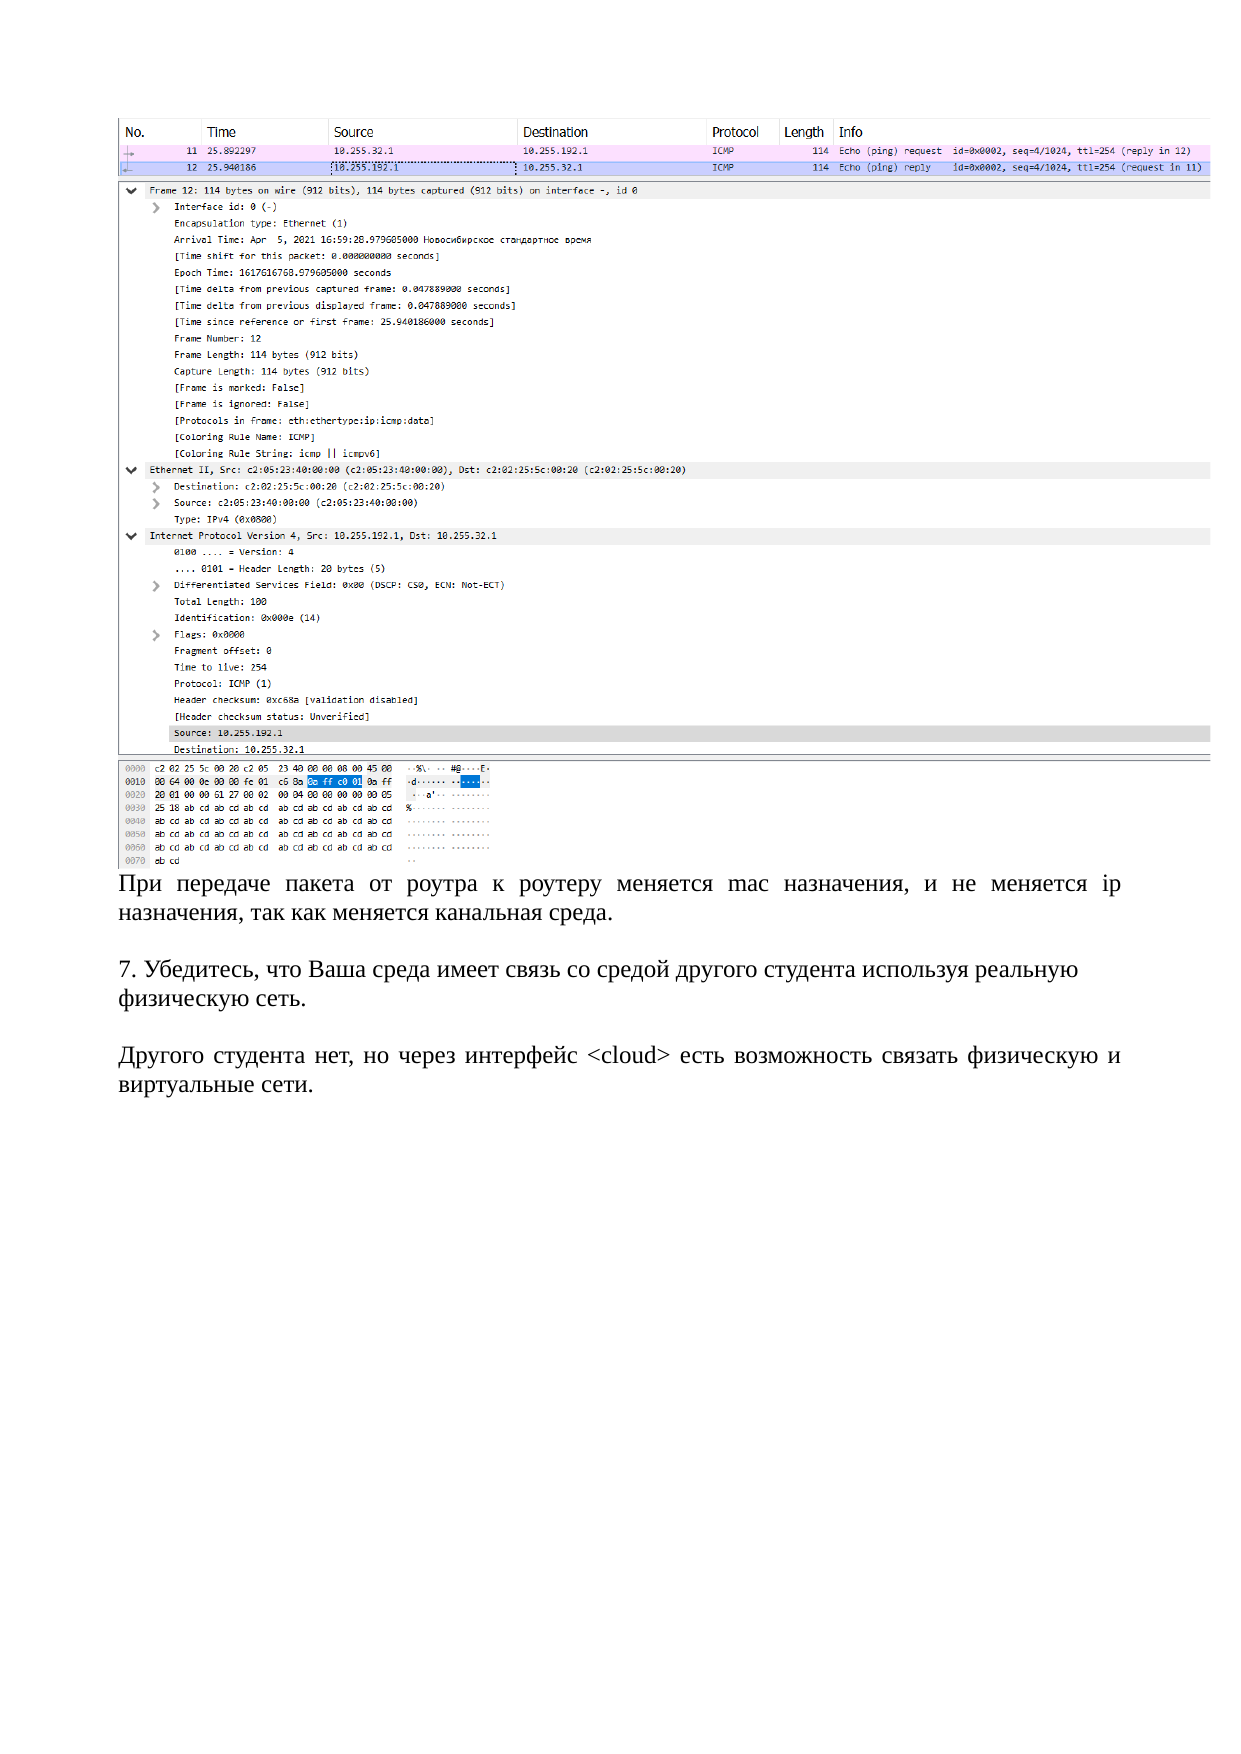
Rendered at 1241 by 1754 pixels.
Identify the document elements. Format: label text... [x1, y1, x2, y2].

text Другого студента нет, но через интерфейс <cloud> есть возможность связать физическую и виртуальные сети. [118, 1041, 1122, 1098]
text физическую сеть. [118, 983, 1122, 1012]
text 7. Убедитесь, что Ваша среда имеет связь со средой другого студента используя реальную [118, 954, 1122, 983]
text При передаче пакета от роутра к роутеру меняется mac назначения, и не меняется ip назначения, так как меняется канальная среда. [118, 869, 1122, 926]
